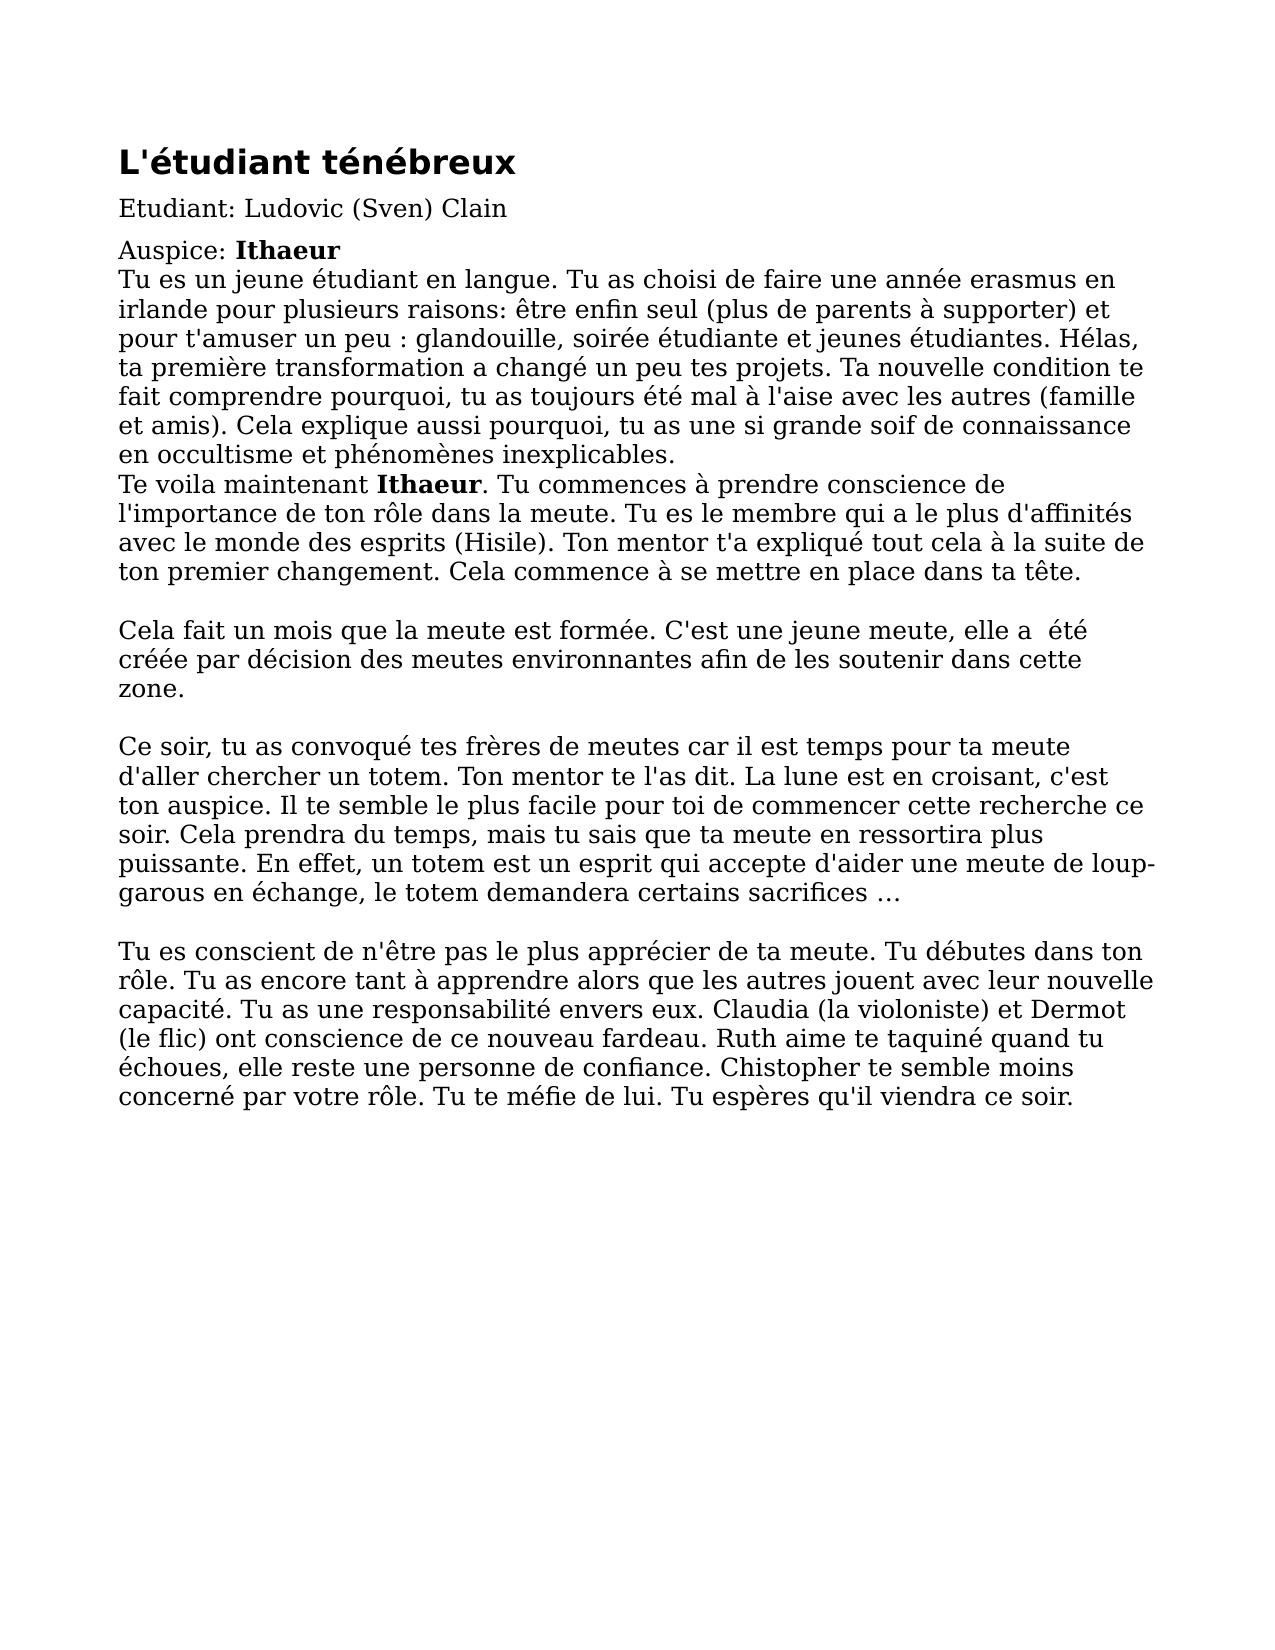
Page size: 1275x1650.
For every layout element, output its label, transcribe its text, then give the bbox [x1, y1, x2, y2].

text Tu es conscient de n'être pas le plus apprécier de ta meute. Tu débutes dans ton rôle. Tu as encore tant à apprendre alors que les autres jouent avec leur nouvelle capacité. Tu as une responsabilité envers eux. Claudia (la violoniste) et Dermot (le flic) ont conscience de ce nouveau fardeau. Ruth aime te taquiné quand tu échoues, elle reste une personne de confiance. Chistopher te semble moins concerné par votre rôle. Tu te méfie de lui. Tu espères qu'il viendra ce soir. [118, 937, 1157, 1112]
text Cela fait un mois que la meute est formée. C'est une jeune meute, elle a été créée par décision des meutes environnantes afin de les soutenir dans cette zone. [118, 616, 1157, 703]
text Etudiant: Ludovic (Sven) Clain [118, 195, 1157, 224]
text Tu es un jeune étudiant en langue. Tu as choisi de faire une année erasmus en irlande pour plusieurs raisons: être enfin seul (plus de parents à supporter) et pour t'amuser un peu : glandouille, soirée étudiante et jeunes étudiantes. Hélas, ta première transformation a changé un peu tes projets. Ta nouvelle condition te fait comprendre pourquoi, tu as toujours été mal à l'aise avec les autres (famille et amis). Cela explique aussi pourquoi, tu as une si grande soif de connaissance en occultisme et phénomènes inexplicables. [118, 266, 1157, 470]
text Te voila maintenant Ithaeur. Tu commences à prendre conscience de l'importance de ton rôle dans la meute. Tu es le membre qui a le plus d'affinités avec le monde des esprits (Hisile). Ton mentor t'a expliqué tout cela à la suite de ton premier changement. Cela commence à se mettre en place dans ta tête. [118, 470, 1157, 587]
text Auspice: Ithaeur [118, 236, 1157, 266]
subtitle L'étudiant ténébreux [118, 143, 1157, 182]
text Ce soir, tu as convoqué tes frères de meutes car il est temps pour ta meute d'aller chercher un totem. Ton mentor te l'as dit. La lune est en croisant, c'est ton auspice. Il te semble le plus facile pour toi de commencer cette recherche ce soir. Cela prendra du temps, mais tu sais que ta meute en ressortira plus puissante. En effet, un totem est un esprit qui accepte d'aider une meute de loup-garous en échange, le totem demandera certains sacrifices … [118, 733, 1157, 908]
